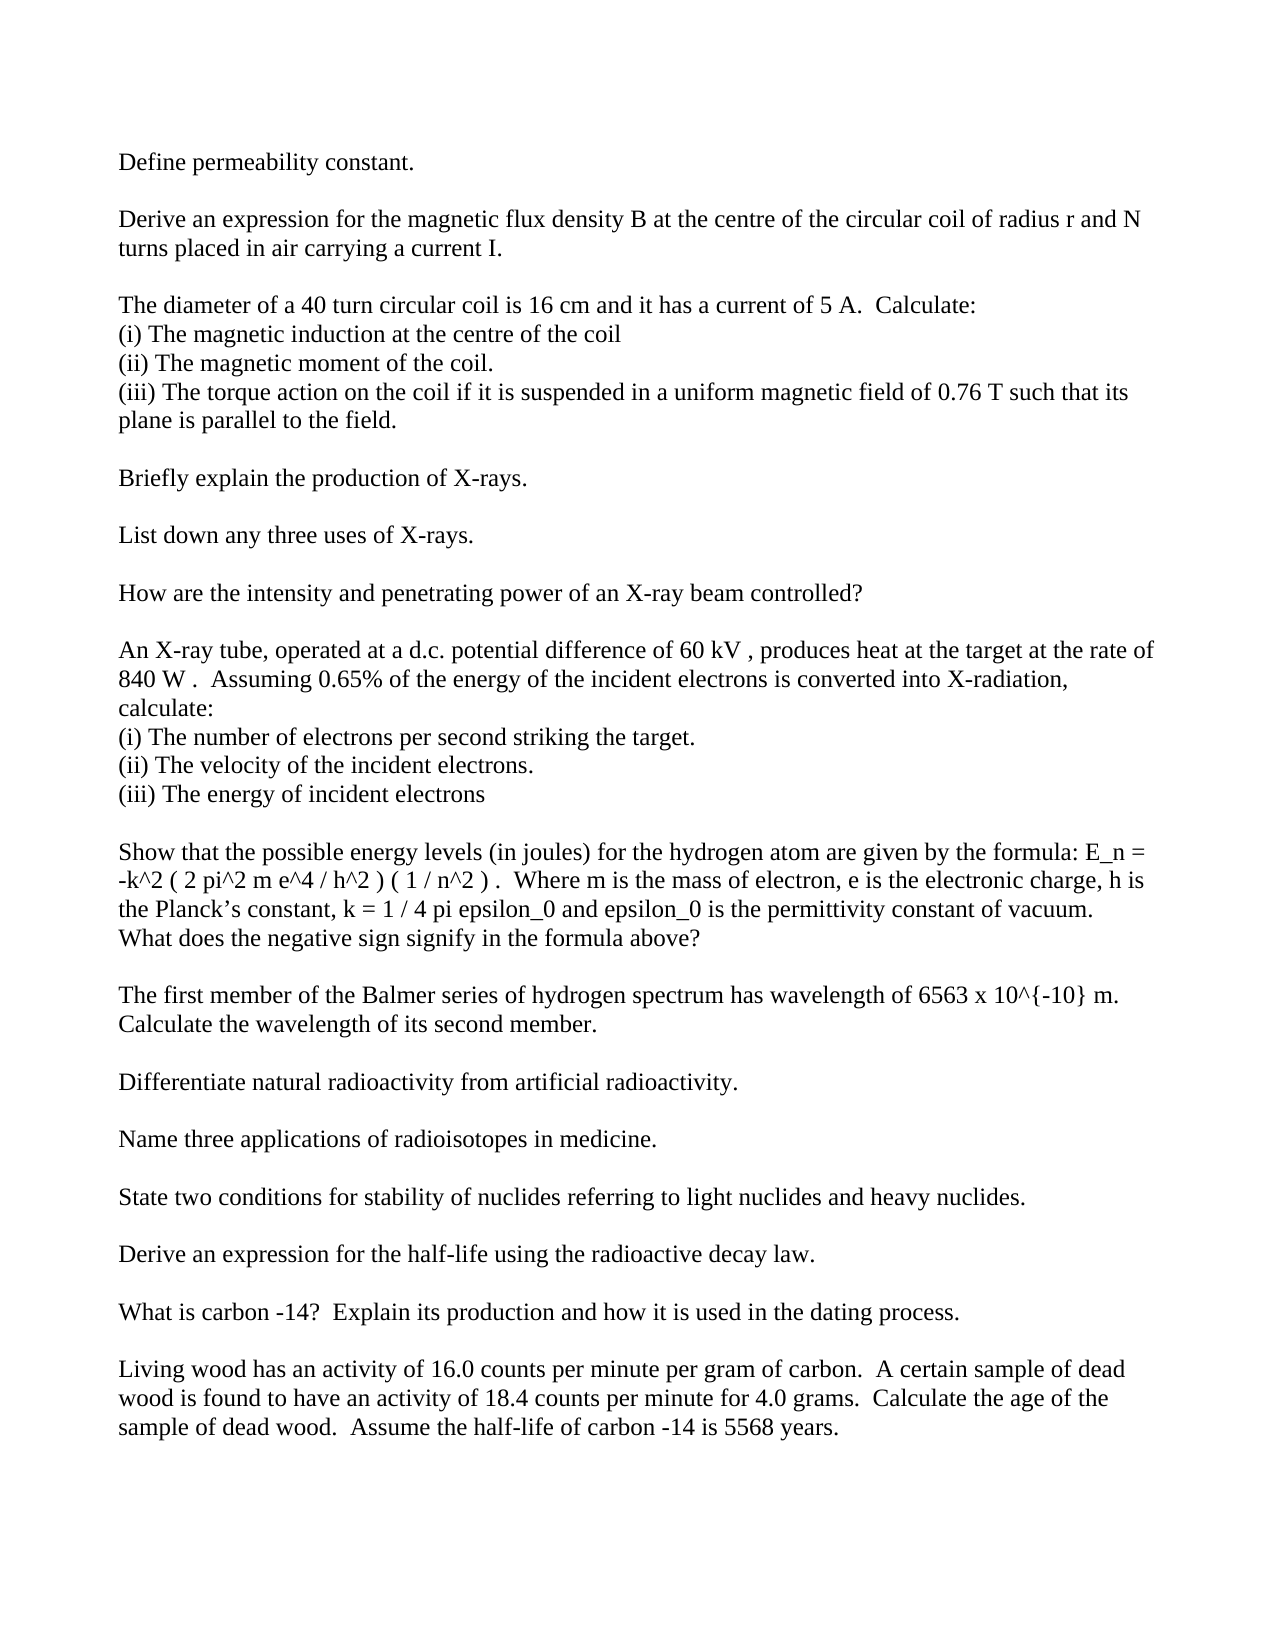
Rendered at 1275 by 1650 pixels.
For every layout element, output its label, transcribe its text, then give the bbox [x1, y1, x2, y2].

text State two conditions for stability of nuclides referring to light nuclides and heavy nuclides. [118, 1182, 1157, 1211]
text An X-ray tube, operated at a d.c. potential difference of 60 kV , produces heat at the target at the rate of 840 W . Assuming 0.65% of the energy of the incident electrons is converted into X-radiation, calculate: [118, 636, 1157, 722]
text (iii) The energy of incident electrons [118, 779, 1157, 808]
text (iii) The torque action on the coil if it is suspended in a uniform magnetic field of 0.76 T such that its plane is parallel to the field. [118, 377, 1157, 434]
text Living wood has an activity of 16.0 counts per minute per gram of carbon. A certain sample of dead wood is found to have an activity of 18.4 counts per minute for 4.0 grams. Calculate the age of the sample of dead wood. Assume the half-life of carbon -14 is 5568 years. [118, 1354, 1157, 1441]
text How are the intensity and penetrating power of an X-ray beam controlled? [118, 578, 1157, 607]
text Define permeability constant. [118, 147, 1157, 176]
text Briefly explain the production of X-rays. [118, 463, 1157, 492]
text List down any three uses of X-rays. [118, 521, 1157, 549]
text Derive an expression for the half-life using the radioactive decay law. [118, 1239, 1157, 1268]
text Name three applications of radioisotopes in medicine. [118, 1124, 1157, 1153]
text (ii) The velocity of the incident electrons. [118, 751, 1157, 779]
text (i) The magnetic induction at the centre of the coil [118, 319, 1157, 348]
text (i) The number of electrons per second striking the target. [118, 722, 1157, 751]
text The diameter of a 40 turn circular coil is 16 cm and it has a current of 5 A. Calculate: [118, 291, 1157, 319]
text What does the negative sign signify in the formula above? [118, 923, 1157, 952]
text Show that the possible energy levels (in joules) for the hydrogen atom are given by the formula: E_n = -k^2 ( 2 pi^2 m e^4 / h^2 ) ( 1 / n^2 ) . Where m is the mass of electron, e is the electronic charge, h is the Planck’s constant, k = 1 / 4 pi epsilon_0 and epsilon_0 is the permittivity constant of vacuum. [118, 837, 1157, 923]
text (ii) The magnetic moment of the coil. [118, 348, 1157, 377]
text What is carbon -14? Explain its production and how it is used in the dating process. [118, 1297, 1157, 1326]
text The first member of the Balmer series of hydrogen spectrum has wavelength of 6563 x 10^{-10} m. Calculate the wavelength of its second member. [118, 981, 1157, 1038]
text Differentiate natural radioactivity from artificial radioactivity. [118, 1067, 1157, 1096]
text Derive an expression for the magnetic flux density B at the centre of the circular coil of radius r and N turns placed in air carrying a current I. [118, 204, 1157, 262]
